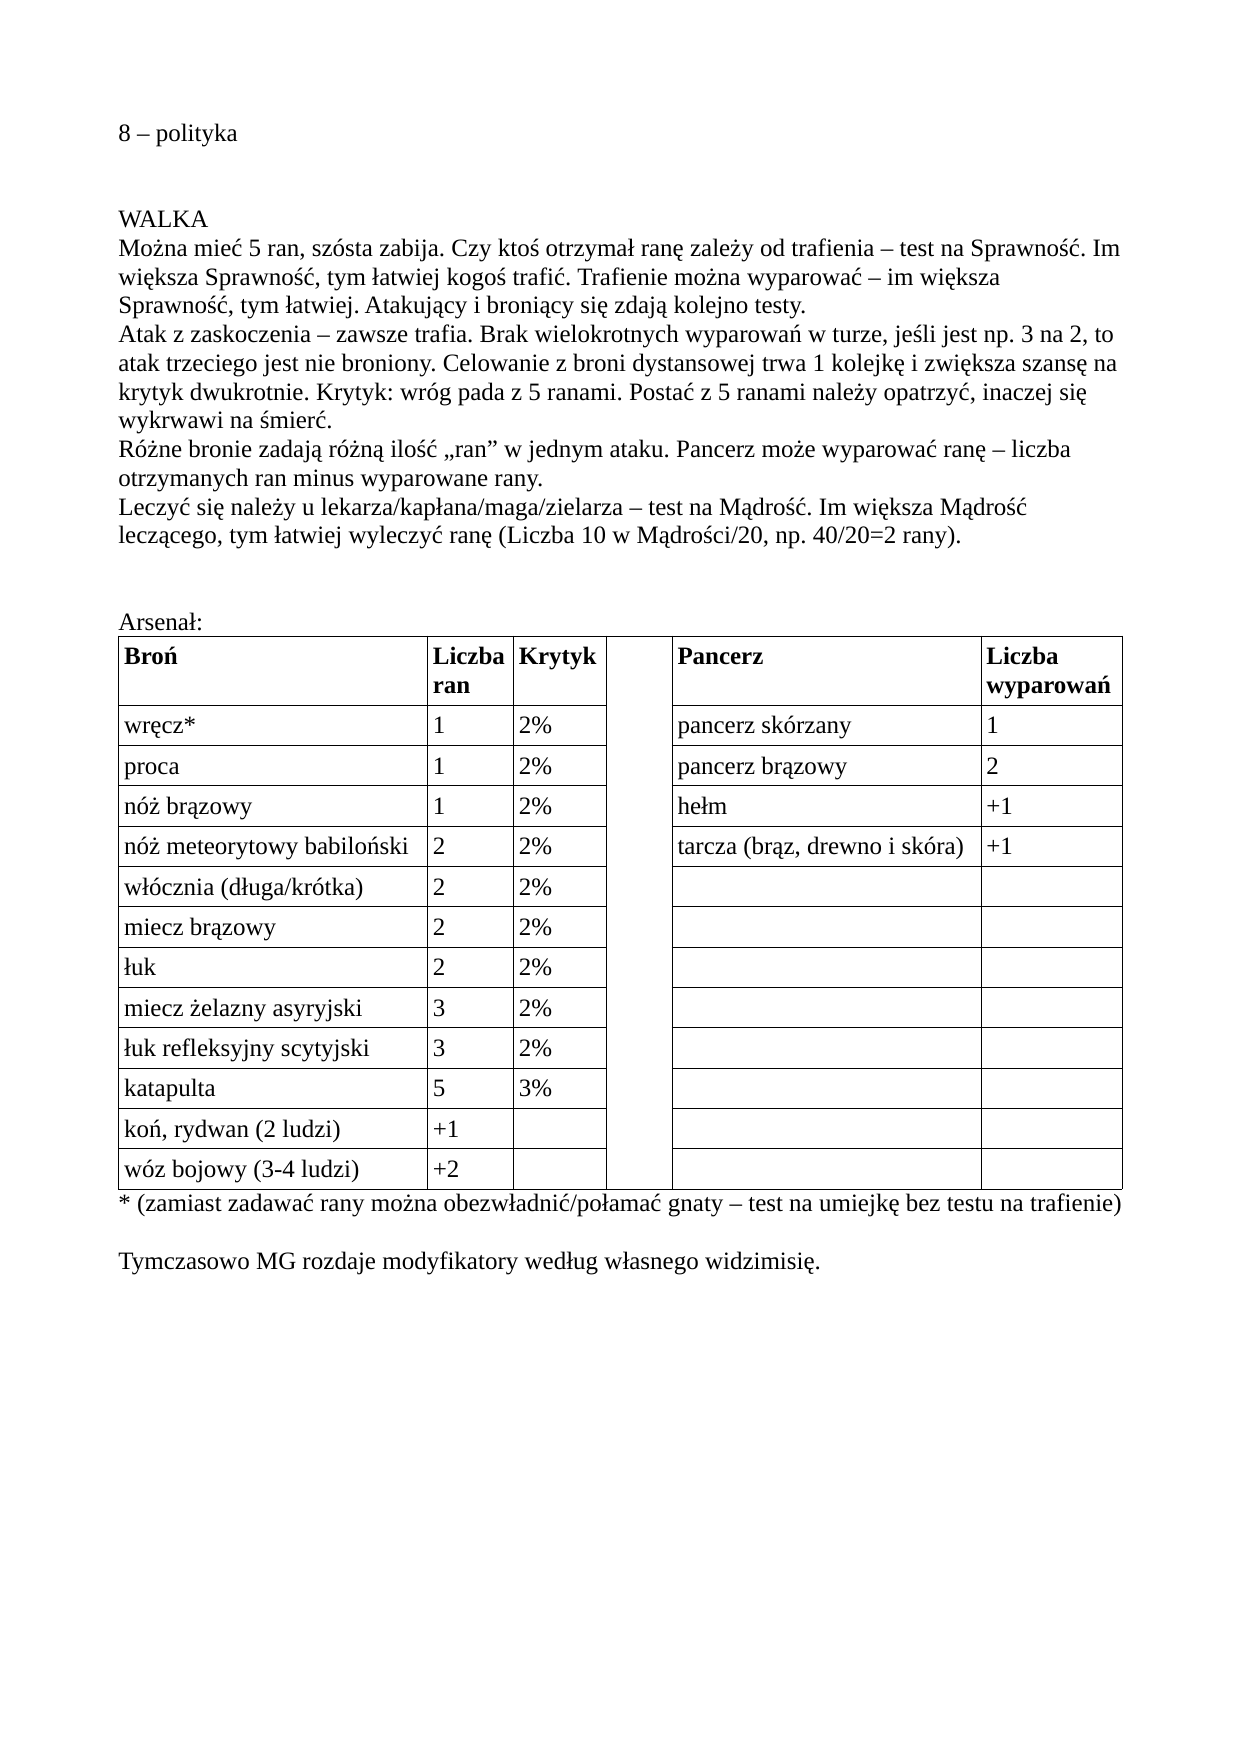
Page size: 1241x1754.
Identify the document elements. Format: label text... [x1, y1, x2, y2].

table_cell hełm [673, 786, 981, 826]
table_cell [982, 988, 1122, 1027]
table_cell 2 [428, 867, 513, 906]
table_cell 2% [514, 827, 606, 866]
table_cell 3 [428, 988, 513, 1027]
table_header Liczba ran [428, 637, 513, 705]
text Można mieć 5 ran, szósta zabija. Czy ktoś otrzymał ranę zależy od trafienia – test na Sprawność. Im większa Sprawność, tym łatwiej kogoś trafić. Trafienie można wyparować – im większa Sprawność, tym łatwiej. Atakujący i broniący się zdają kolejno testy. [118, 233, 1122, 319]
table_cell [982, 1149, 1122, 1188]
table_cell [514, 1109, 606, 1148]
table_cell 2% [514, 746, 606, 785]
table_cell [982, 1069, 1122, 1108]
text * (zamiast zadawać rany można obezwładnić/połamać gnaty – test na umiejkę bez testu na trafienie) [118, 1190, 1122, 1217]
table_cell pancerz skórzany [673, 706, 981, 745]
table_cell proca [119, 746, 427, 785]
table_cell 1 [982, 706, 1122, 745]
table_cell [673, 948, 981, 987]
table_cell wóz bojowy (3-4 ludzi) [119, 1149, 427, 1188]
table_cell +1 [982, 786, 1122, 826]
table_cell miecz żelazny asyryjski [119, 988, 427, 1027]
table_header [607, 637, 672, 1188]
table_cell włócznia (długa/krótka) [119, 867, 427, 906]
table_cell [673, 1028, 981, 1067]
table_cell katapulta [119, 1069, 427, 1108]
text Arsenał: [118, 607, 1122, 636]
table_cell [982, 1109, 1122, 1148]
table_cell 2 [428, 948, 513, 987]
text WALKA [118, 204, 1122, 233]
table_cell 2% [514, 786, 606, 826]
table_cell [673, 907, 981, 947]
table_cell miecz brązowy [119, 907, 427, 947]
table_cell 2% [514, 706, 606, 745]
table_cell +1 [428, 1109, 513, 1148]
table_cell 1 [428, 746, 513, 785]
table_cell [982, 907, 1122, 947]
table_cell 2 [428, 827, 513, 866]
table_cell [673, 1109, 981, 1148]
table_cell nóż meteorytowy babiloński [119, 827, 427, 866]
text Leczyć się należy u lekarza/kapłana/maga/zielarza – test na Mądrość. Im większa Mądrość leczącego, tym łatwiej wyleczyć ranę (Liczba 10 w Mądrości/20, np. 40/20=2 rany). [118, 492, 1122, 549]
table_cell [982, 948, 1122, 987]
table_header Krytyk [514, 637, 606, 705]
table_cell łuk refleksyjny scytyjski [119, 1028, 427, 1067]
table_cell [982, 867, 1122, 906]
table_cell 1 [428, 706, 513, 745]
table_cell 2 [428, 907, 513, 947]
table_header Broń [119, 637, 427, 705]
table_cell [673, 867, 981, 906]
table_header Liczba wyparowań [982, 637, 1122, 705]
table_cell nóż brązowy [119, 786, 427, 826]
table_cell 2% [514, 867, 606, 906]
table_cell +1 [982, 827, 1122, 866]
table_cell łuk [119, 948, 427, 987]
table_cell [673, 988, 981, 1027]
table_cell [673, 1149, 981, 1188]
table_cell koń, rydwan (2 ludzi) [119, 1109, 427, 1148]
table_header Pancerz [673, 637, 981, 705]
text Atak z zaskoczenia – zawsze trafia. Brak wielokrotnych wyparowań w turze, jeśli jest np. 3 na 2, to atak trzeciego jest nie broniony. Celowanie z broni dystansowej trwa 1 kolejkę i zwiększa szansę na krytyk dwukrotnie. Krytyk: wróg pada z 5 ranami. Postać z 5 ranami należy opatrzyć, inaczej się wykrwawi na śmierć. [118, 319, 1122, 434]
table_cell 1 [428, 786, 513, 826]
table_cell 3 [428, 1028, 513, 1067]
text Różne bronie zadają różną ilość „ran” w jednym ataku. Pancerz może wyparować ranę – liczba otrzymanych ran minus wyparowane rany. [118, 434, 1122, 492]
table_cell pancerz brązowy [673, 746, 981, 785]
text Tymczasowo MG rozdaje modyfikatory według własnego widzimisię. [118, 1246, 1122, 1275]
table_cell 2% [514, 988, 606, 1027]
table_cell [514, 1149, 606, 1188]
table_cell +2 [428, 1149, 513, 1188]
table_cell [982, 1028, 1122, 1067]
table_cell [673, 1069, 981, 1108]
table_cell 2 [982, 746, 1122, 785]
table_cell 5 [428, 1069, 513, 1108]
table_cell 2% [514, 1028, 606, 1067]
table_cell wręcz* [119, 706, 427, 745]
table_cell tarcza (brąz, drewno i skóra) [673, 827, 981, 866]
text 8 – polityka [118, 118, 1122, 147]
table_cell 3% [514, 1069, 606, 1108]
table_cell 2% [514, 948, 606, 987]
table_cell 2% [514, 907, 606, 947]
